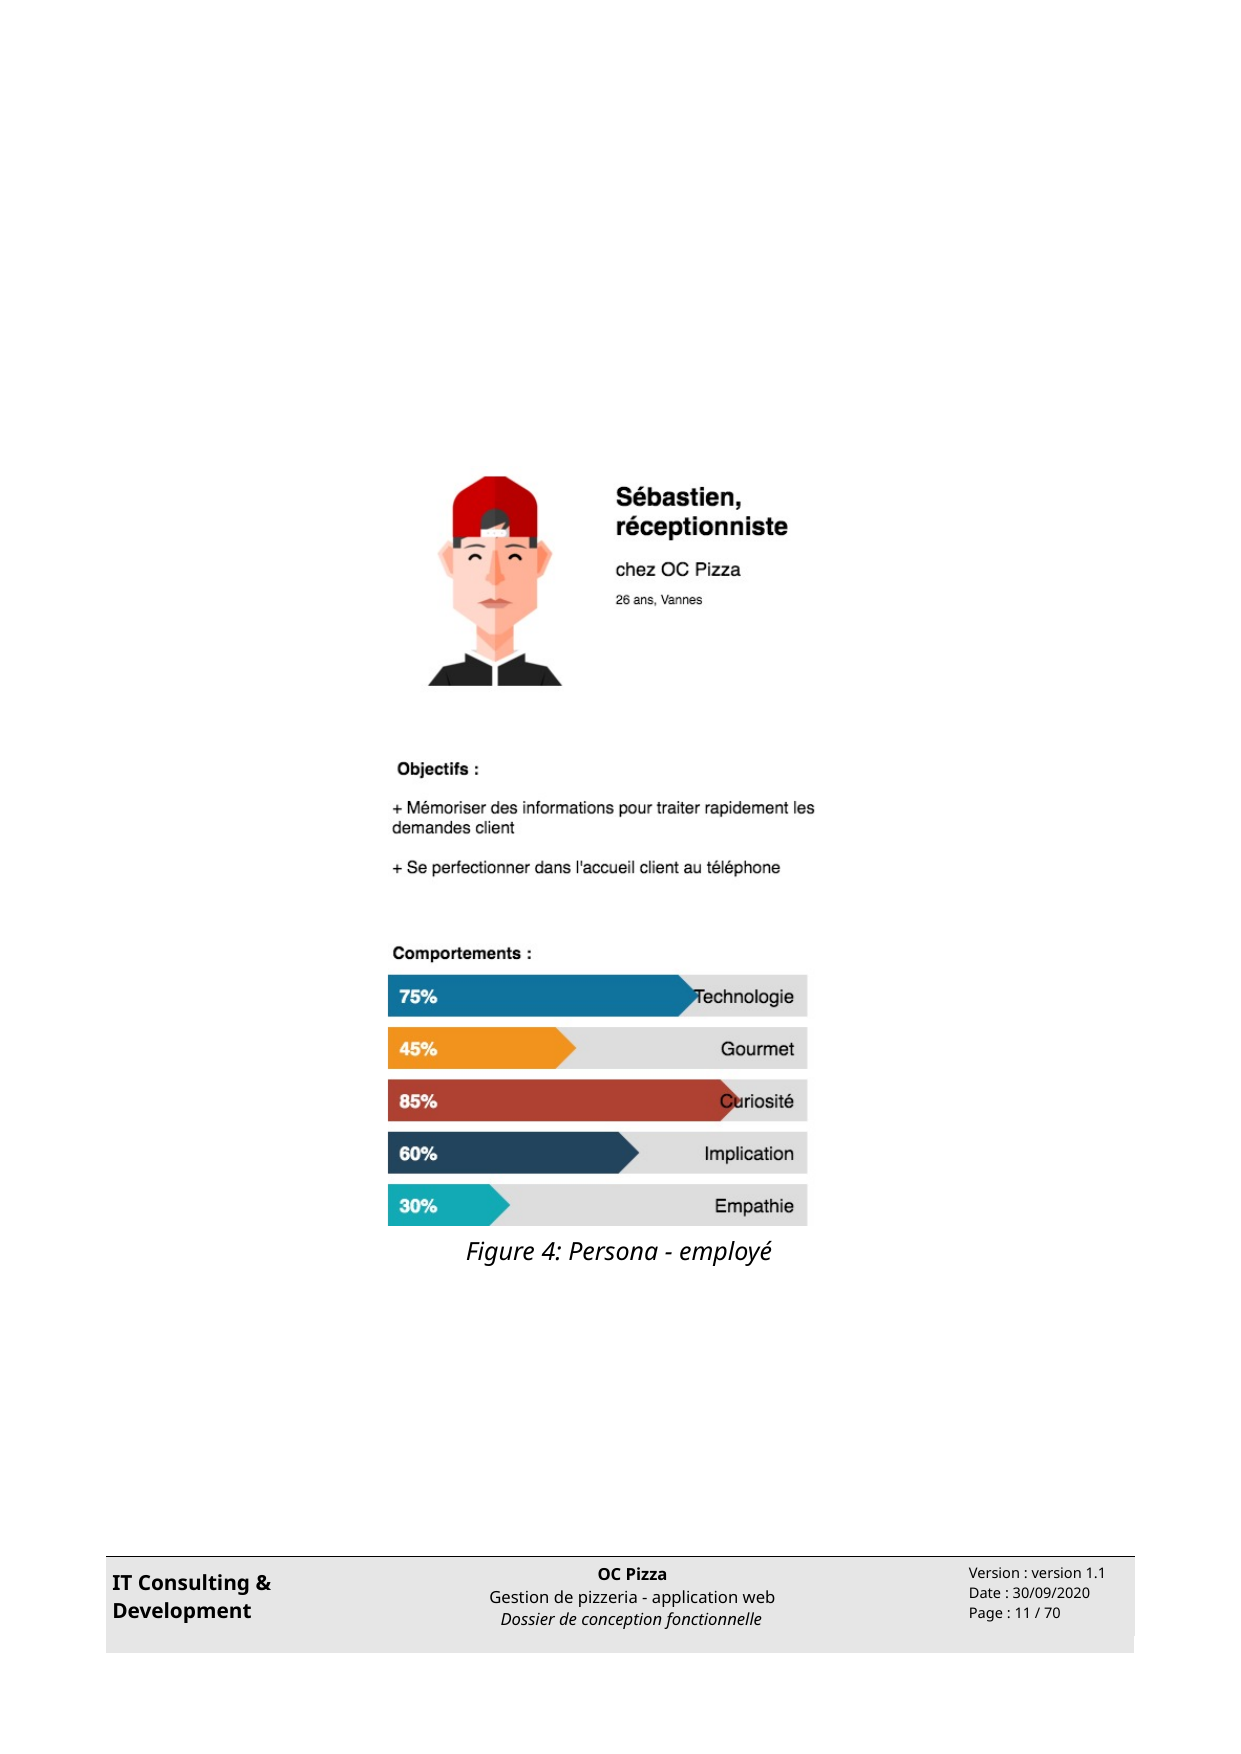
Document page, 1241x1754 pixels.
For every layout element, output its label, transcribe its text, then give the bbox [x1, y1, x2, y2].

text Figure 4: Persona - employé [388, 1226, 852, 1267]
picture [387, 466, 853, 1226]
